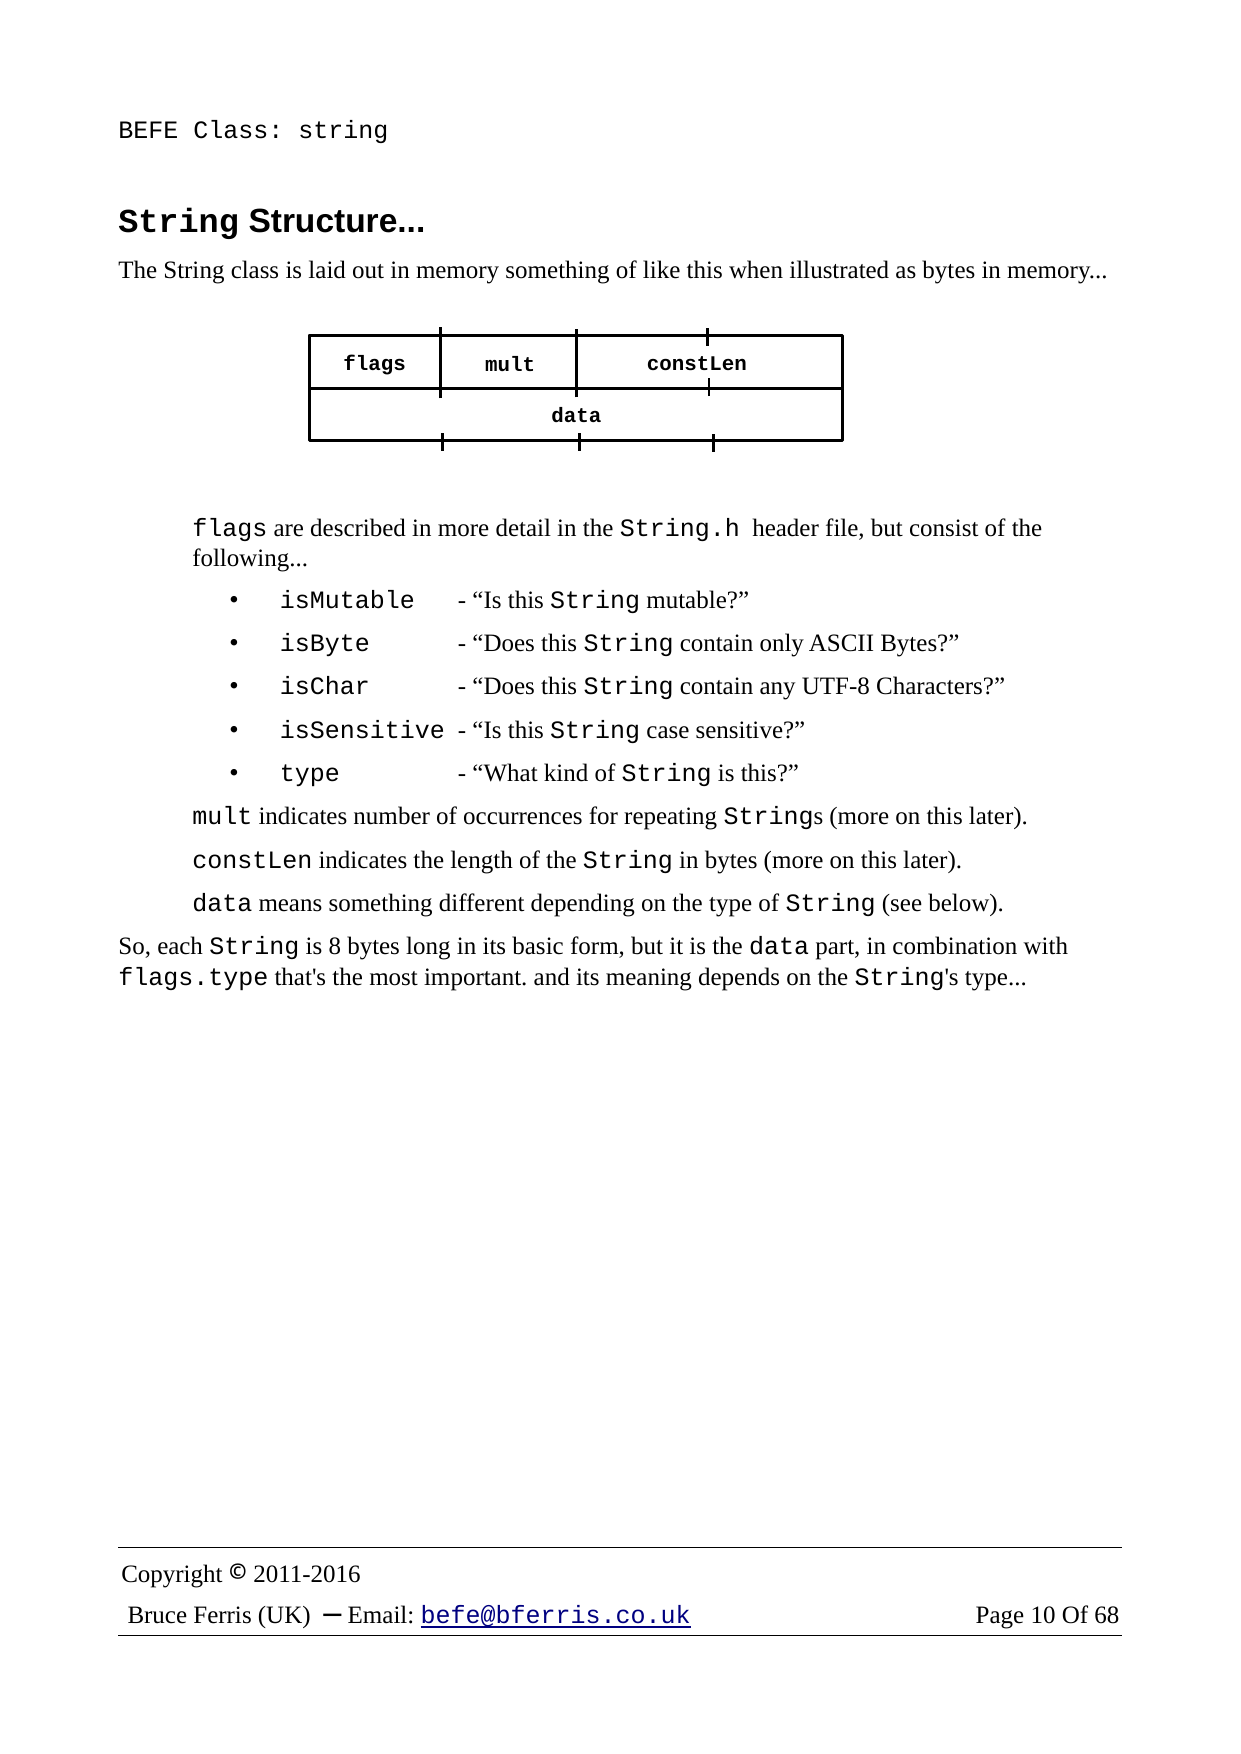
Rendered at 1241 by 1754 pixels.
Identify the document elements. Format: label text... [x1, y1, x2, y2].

subtitle String Structure... [118, 201, 1122, 243]
text data means something different depending on the type of String (see below). [192, 888, 1122, 919]
text flags are described in more detail in the String.h header file, but consist of the following... [192, 513, 1122, 572]
list isChar - “Does this String contain any UTF-8 Characters?” [229, 671, 1122, 702]
text So, each String is 8 bytes long in its basic form, but it is the data part, in combination with flags.type that's the most important. and its meaning depends on the String's type... [118, 931, 1122, 993]
list isMutable - “Is this String mutable?” [229, 585, 1122, 616]
text mult indicates number of occurrences for repeating Strings (more on this later). [192, 801, 1122, 832]
text The String class is laid out in memory something of like this when illustrated as bytes in memory... [118, 255, 1122, 284]
list isByte - “Does this String contain only ASCII Bytes?” [229, 628, 1122, 659]
text constLen indicates the length of the String in bytes (more on this later). [192, 845, 1122, 876]
list isSensitive - “Is this String case sensitive?” [229, 715, 1122, 746]
list type - “What kind of String is this?” [229, 758, 1122, 789]
